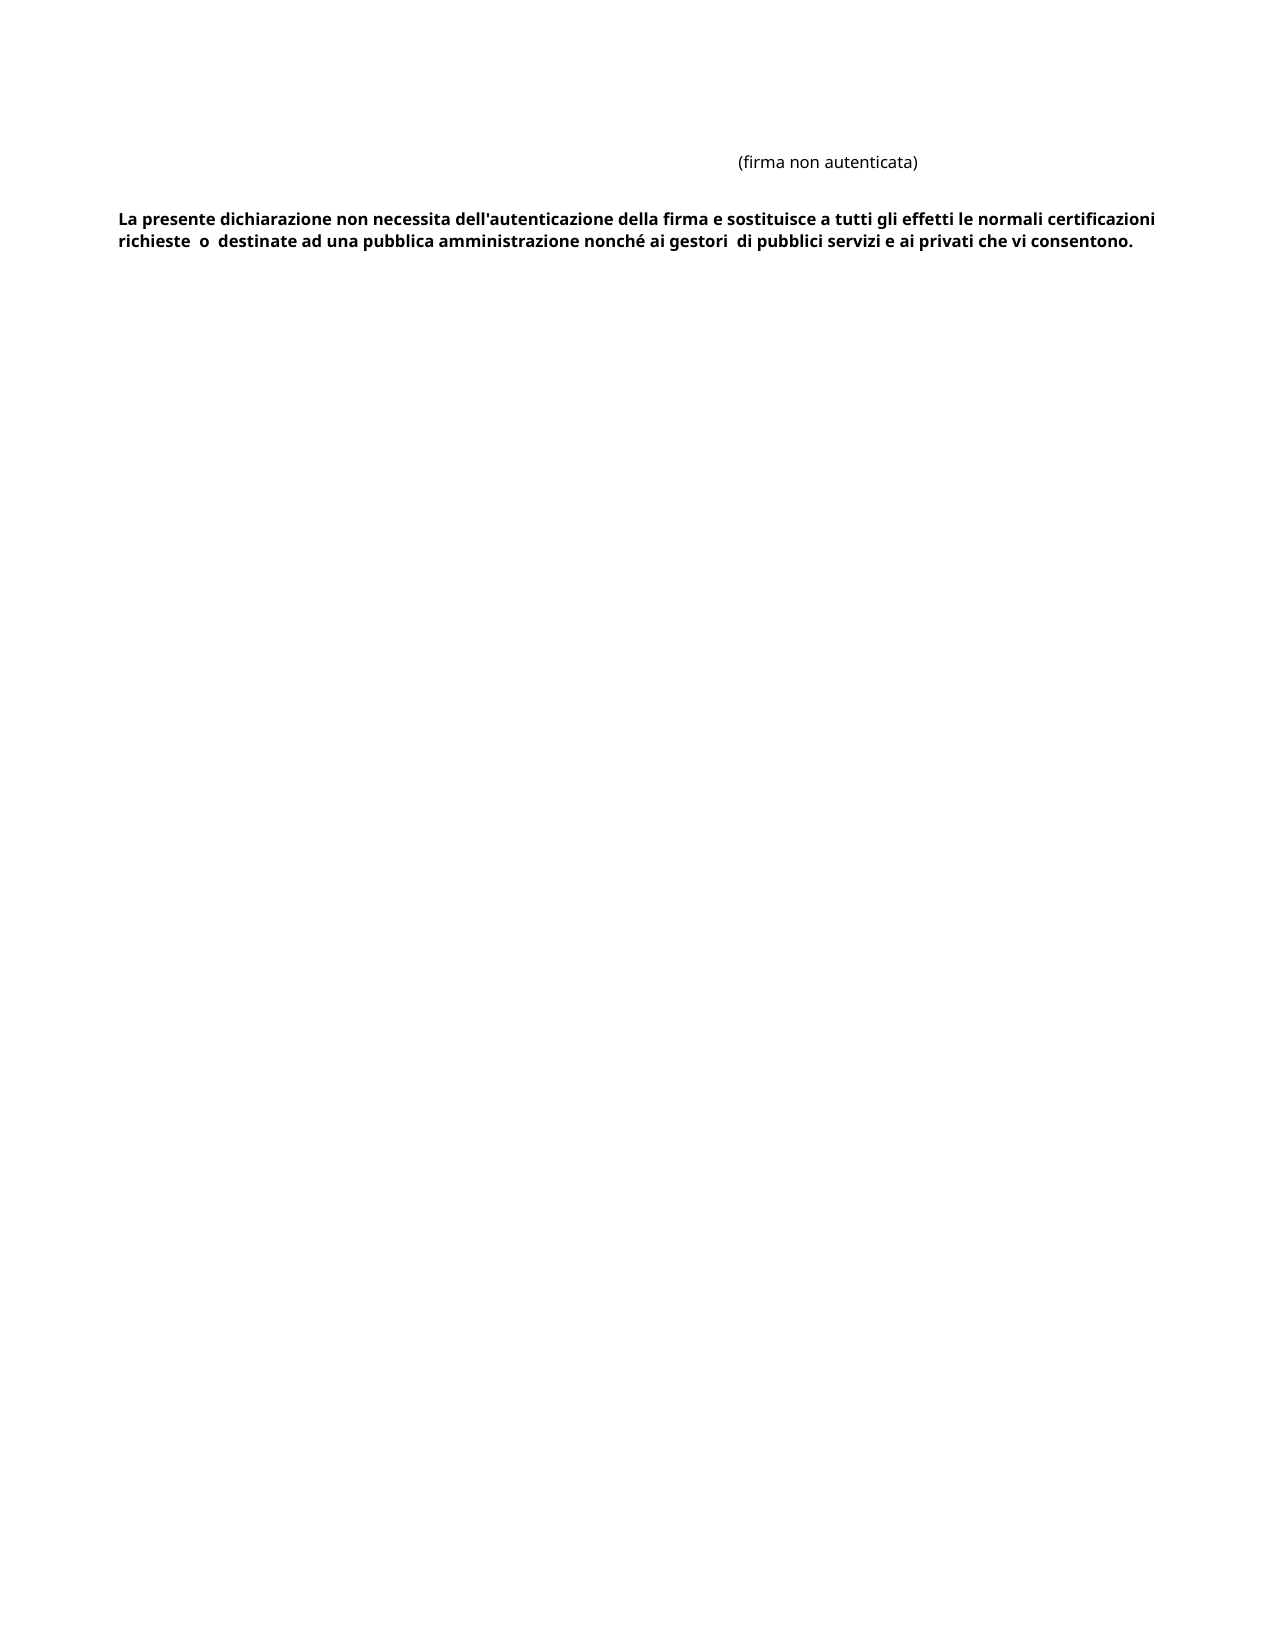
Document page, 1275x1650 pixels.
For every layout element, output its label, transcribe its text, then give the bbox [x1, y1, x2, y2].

text La presente dichiarazione non necessita dell'autenticazione della firma e sostituisce a tutti gli effetti le normali certificazioni richieste o destinate ad una pubblica amministrazione nonché ai gestori di pubblici servizi e ai privati che vi consentono. [118, 207, 1157, 253]
text (firma non autenticata) [118, 151, 1157, 173]
